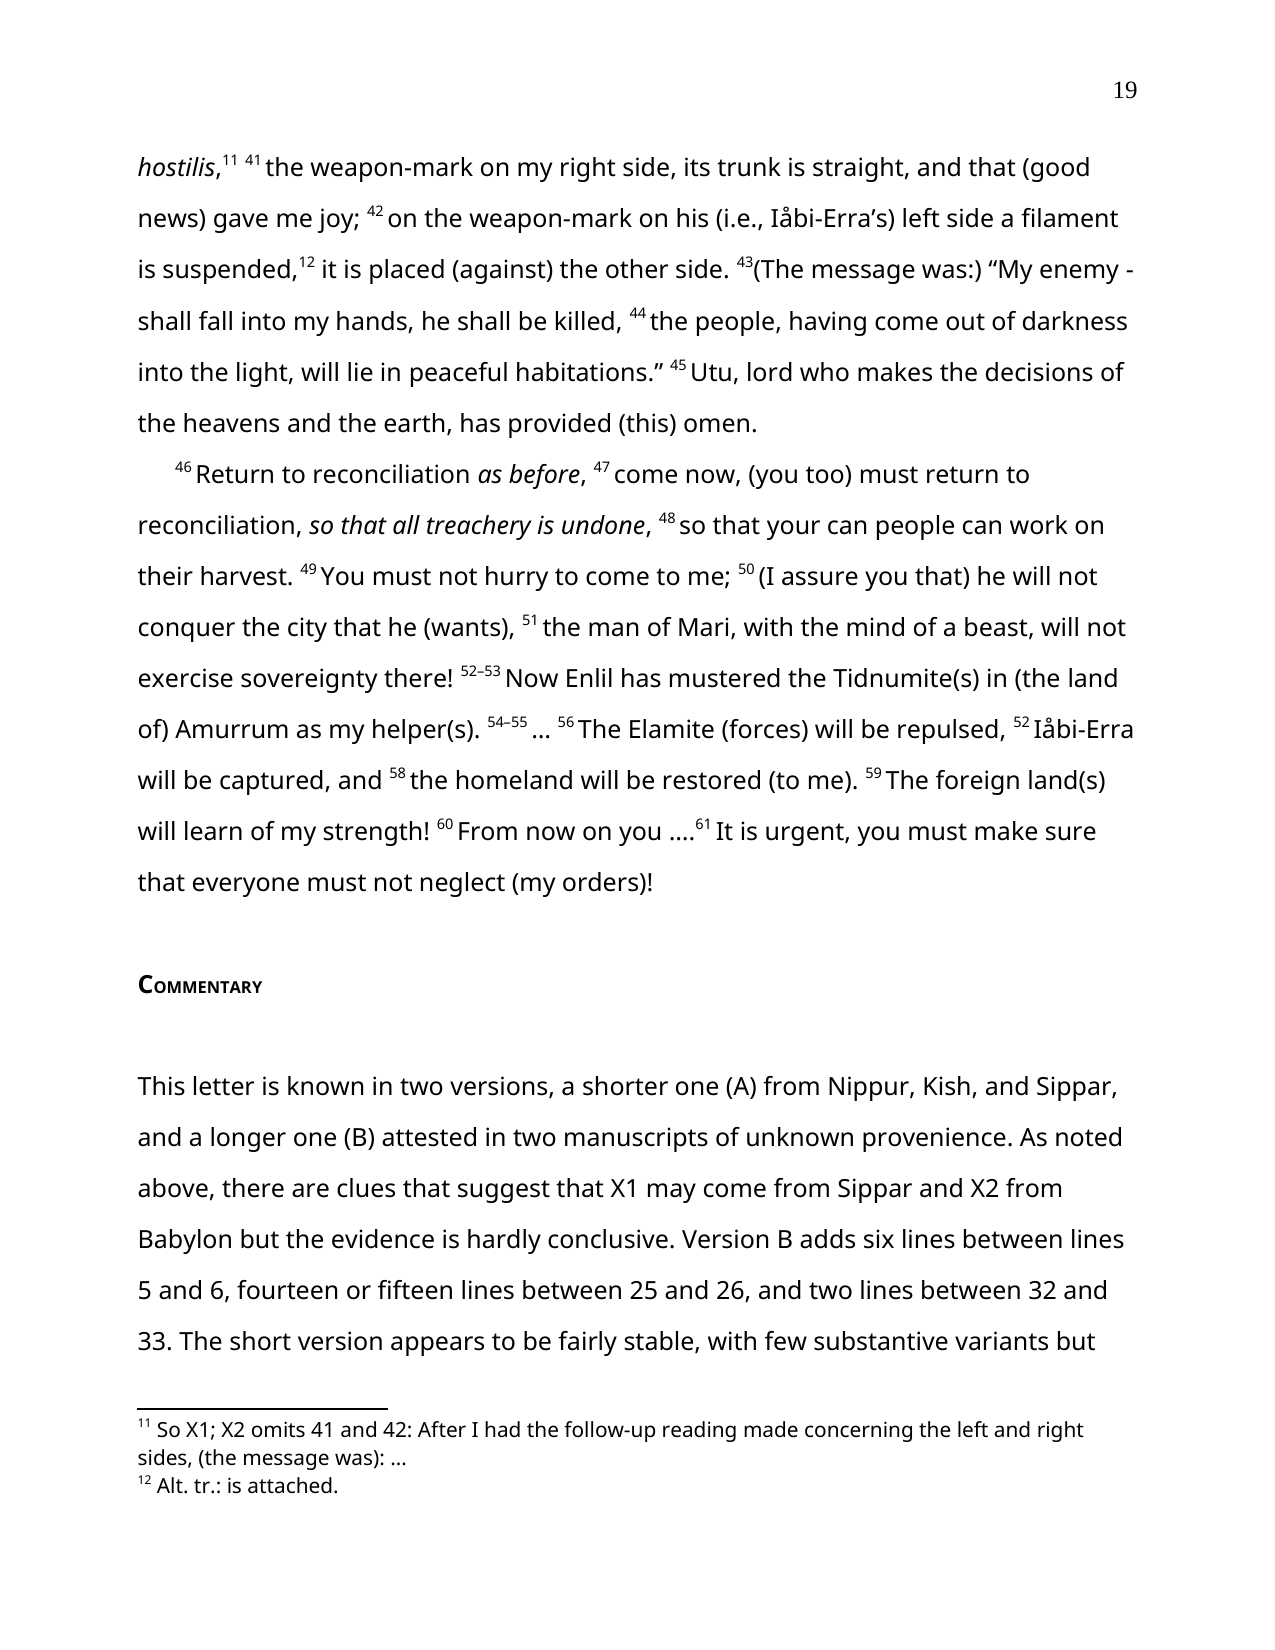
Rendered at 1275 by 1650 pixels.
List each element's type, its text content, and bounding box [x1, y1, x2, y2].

text 33 Father Enlil, by means of his angry commands, has overthrown the homeland. 34 Come now, he has returned to my side! 35 My complaints were submitted by humble prayer, ­36 and Great Lord Enlil heard me out; 37 he cast his favorable glance upon me, 38 set his holy heart on­ mercy, 39 and established for me my favorable omen. ­40 And after I had the follow-up reading made concerning his pars familiaris and my pars hostilis, 41 the weapon-mark on my right side, its trunk is straight, and that (good news) gave me joy; 42 on the weapon-mark on his (i.e., Iåbi-Erra’s) left side a filament is suspended, it is placed (against) the other side. 43(The message was:) “My enemy ­shall fall into my hands, he shall be killed, 44 the people, having come out of darkness into the light, will lie in peaceful habitations.” 45 Utu, lord who makes the decisions of the heavens­ and the earth, has provided (this) omen. [137, 150, 1138, 439]
text 46 Return to reconciliation as before, 47 come now, ­(you too) must return to reconciliation, so that all treachery is undone, 48 so that ­your can people can work on their harvest. 49 You must not hurry to come to me; 50 (I assure you that) he will not conquer the city that he (wants), 51 the ­man of Mari, with the mind of a beast, will not exercise sovereignty there! 52–53 Now Enlil has mustered the Tidnumite(s) in (the ­land of) Amurrum as my helper(s). 54–55 … 56 The Elamite (forces) will be repulsed, 52 Iåbi-Erra will be captured, and 58 the homeland­ will be restored (to me). 59 The foreign land(s) will learn ­of my strength! 60 From now on you ….61 It is urgent, you must make sure that everyone must not neglect (my orders)! [137, 456, 1138, 899]
text Alt. tr.: is attached. [137, 1472, 1138, 1500]
subtitle Commentary [137, 967, 1138, 1001]
text This letter is known in two versions, a shorter one (A) from Nippur, Kish, and Sippar, and a longer one (B) attested in two manuscripts of unknown provenience. As noted above, there are clues that suggest that X1 may come from Sippar and X2 from Babylon but the evidence is hardly conclusive. Version B adds six lines between lines 5 and 6, fourteen or fifteen lines between 25 and 26, and two lines between 32 and 33. The short version appears to be fairly stable, with few substantive variants but [137, 1069, 1138, 1358]
text So X1; X2 omits 41 and 42: After I had the follow-up reading made concerning the left and right sides, (the message was): … [137, 1415, 1138, 1472]
